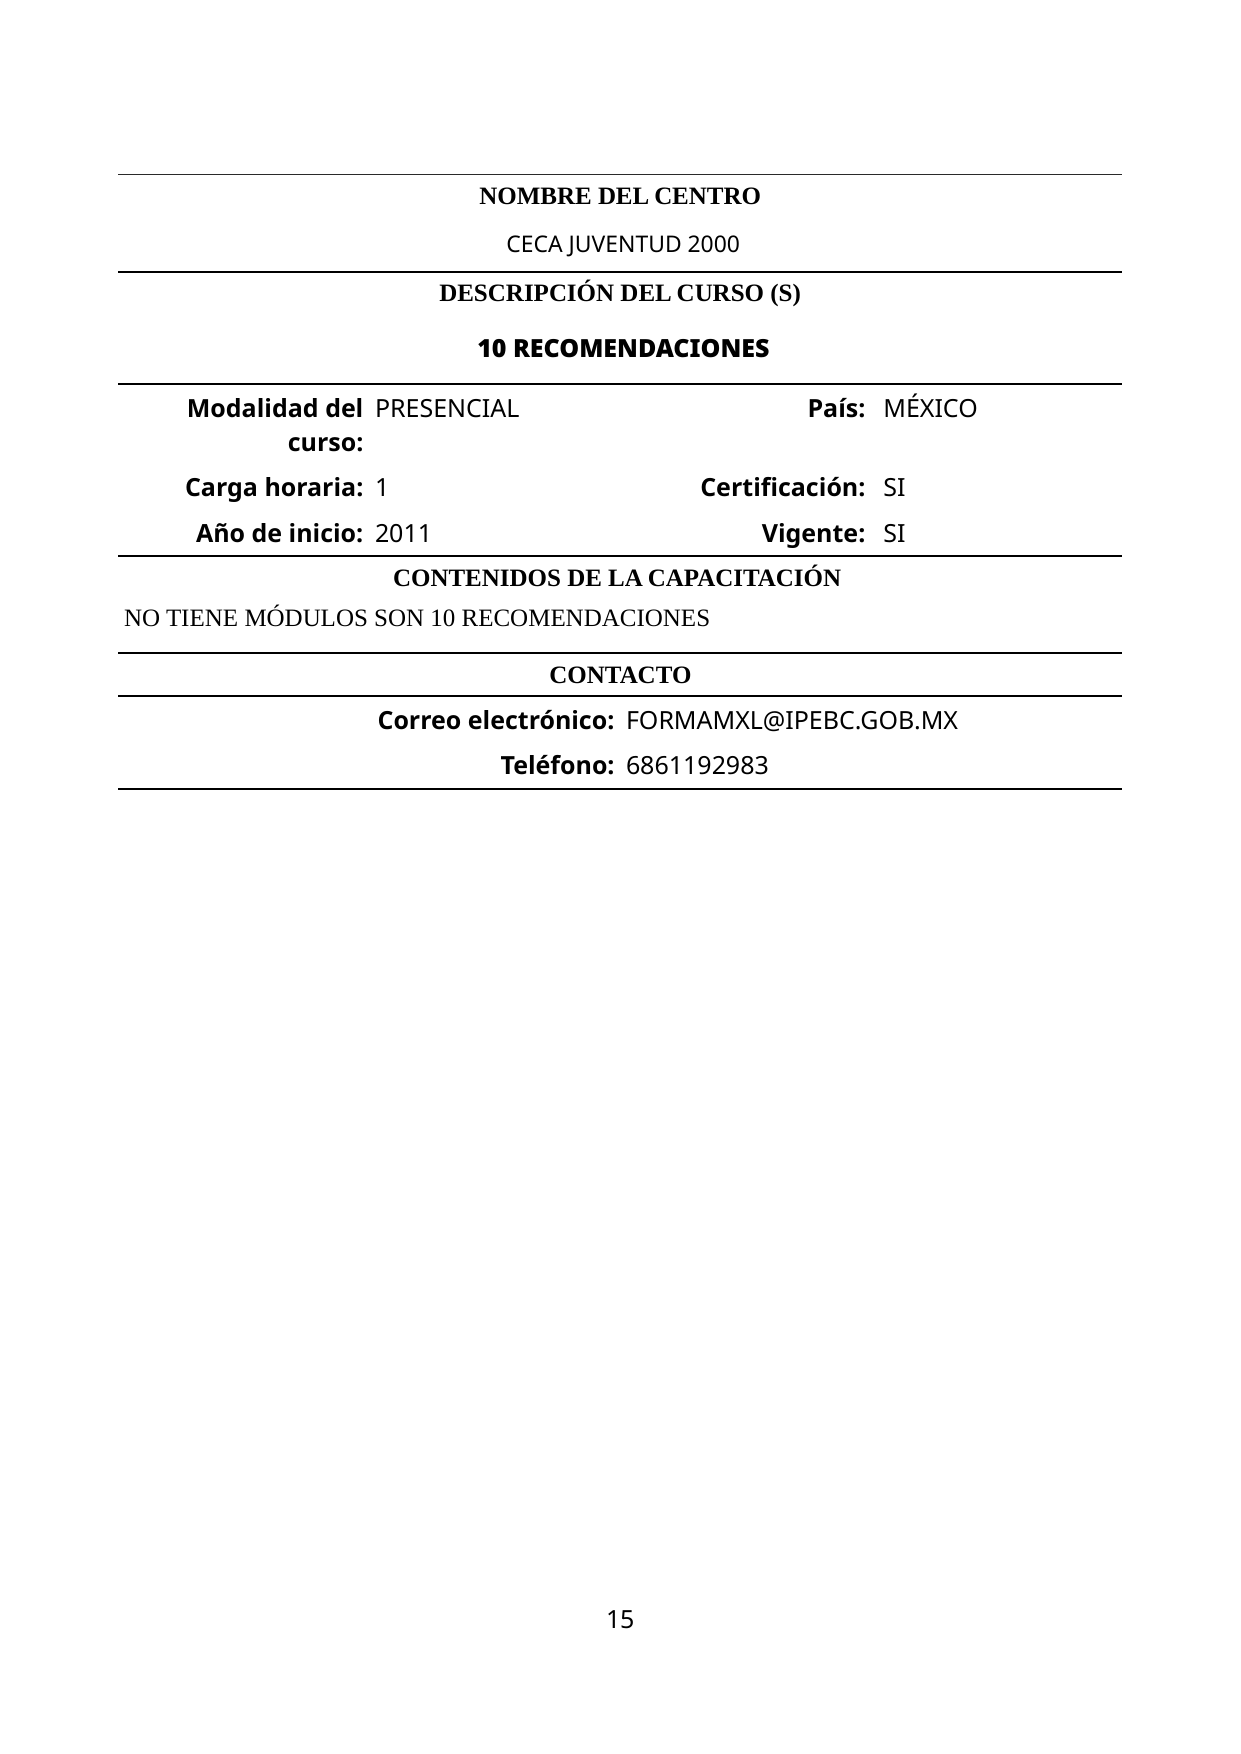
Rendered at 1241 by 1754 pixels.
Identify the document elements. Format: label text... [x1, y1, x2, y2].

table_cell 10 RECOMENDACIONES [118, 313, 1122, 382]
table_cell DESCRIPCIÓN DEL CURSO (S) [118, 273, 1122, 313]
table_cell Teléfono: [118, 742, 620, 788]
table_cell SI [871, 510, 1122, 555]
table_cell Carga horaria: [118, 464, 369, 509]
table_cell Certificación: [620, 464, 871, 509]
table_cell Año de inicio: [118, 510, 369, 555]
table_cell MÉXICO [871, 385, 1122, 464]
table_header NOMBRE DEL CENTRO [118, 176, 1122, 216]
table_cell PRESENCIAL [369, 385, 620, 464]
table_cell CONTENIDOS DE LA CAPACITACIÓN [118, 557, 1122, 597]
table_cell 6861192983 [620, 742, 1122, 788]
table_cell NO TIENE MÓDULOS SON 10 RECOMENDACIONES [118, 598, 1122, 652]
table_cell Vigente: [620, 510, 871, 555]
table_cell CECA JUVENTUD 2000 [118, 216, 1122, 271]
table_cell Correo electrónico: [118, 697, 620, 742]
table_cell SI [871, 464, 1122, 509]
table_cell FORMAMXL@IPEBC.GOB.MX [620, 697, 1122, 742]
table_cell 1 [369, 464, 620, 509]
table_cell CONTACTO [118, 654, 1122, 694]
table_cell País: [620, 385, 871, 464]
table_cell Modalidad del curso: [118, 385, 369, 464]
table_cell 2011 [369, 510, 620, 555]
